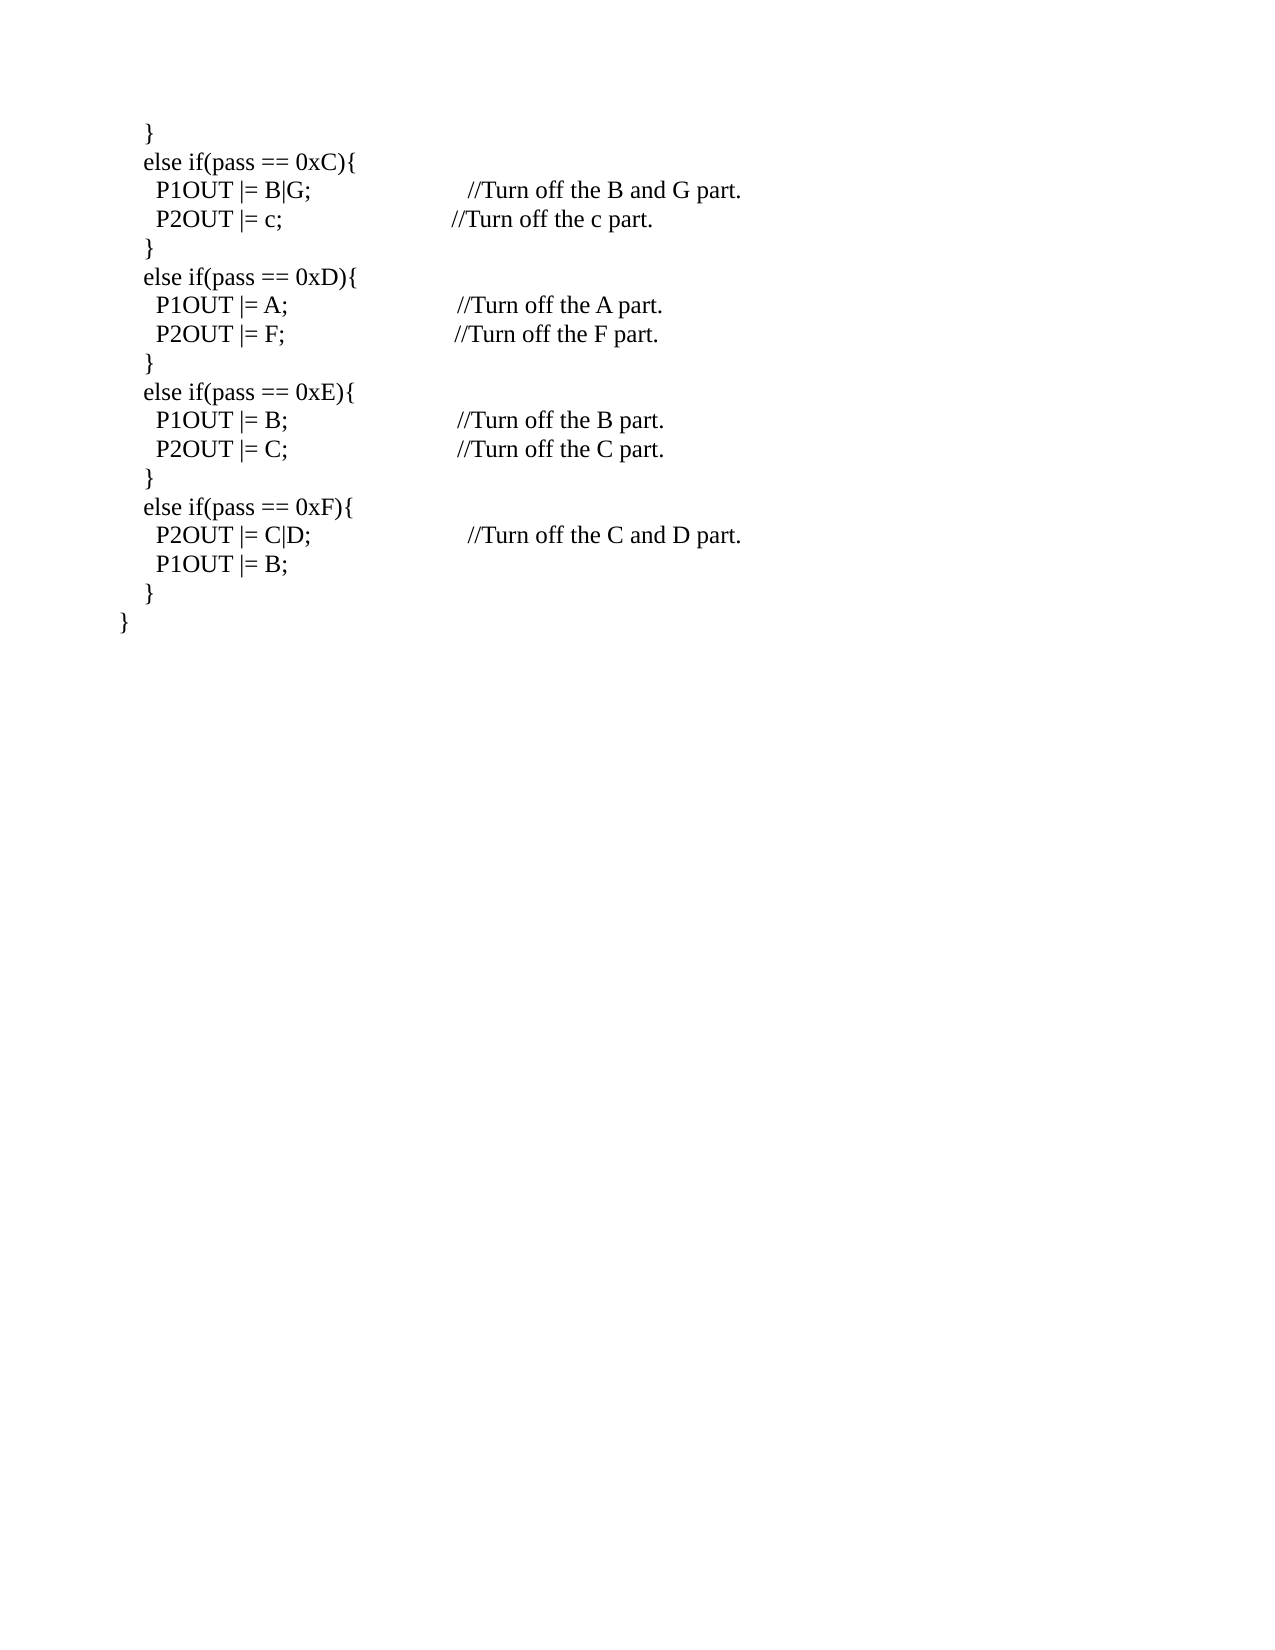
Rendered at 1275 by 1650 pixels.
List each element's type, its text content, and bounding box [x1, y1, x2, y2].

text } [118, 607, 1157, 636]
text else if(pass == 0xD){ [118, 262, 1157, 291]
text P1OUT |= B; //Turn off the B part. [118, 406, 1157, 434]
text else if(pass == 0xE){ [118, 377, 1157, 406]
text } [118, 578, 1157, 607]
text P1OUT |= B; [118, 549, 1157, 578]
text P2OUT |= F; //Turn off the F part. [118, 319, 1157, 348]
text } [118, 348, 1157, 377]
text } [118, 463, 1157, 492]
text P2OUT |= C|D; //Turn off the C and D part. [118, 521, 1157, 549]
text } [118, 118, 1157, 147]
text P1OUT |= A; //Turn off the A part. [118, 291, 1157, 319]
text P1OUT |= B|G; //Turn off the B and G part. [118, 176, 1157, 204]
text else if(pass == 0xC){ [118, 147, 1157, 176]
text P2OUT |= c; //Turn off the c part. [118, 204, 1157, 233]
text P2OUT |= C; //Turn off the C part. [118, 434, 1157, 463]
text else if(pass == 0xF){ [118, 492, 1157, 521]
text } [118, 233, 1157, 262]
